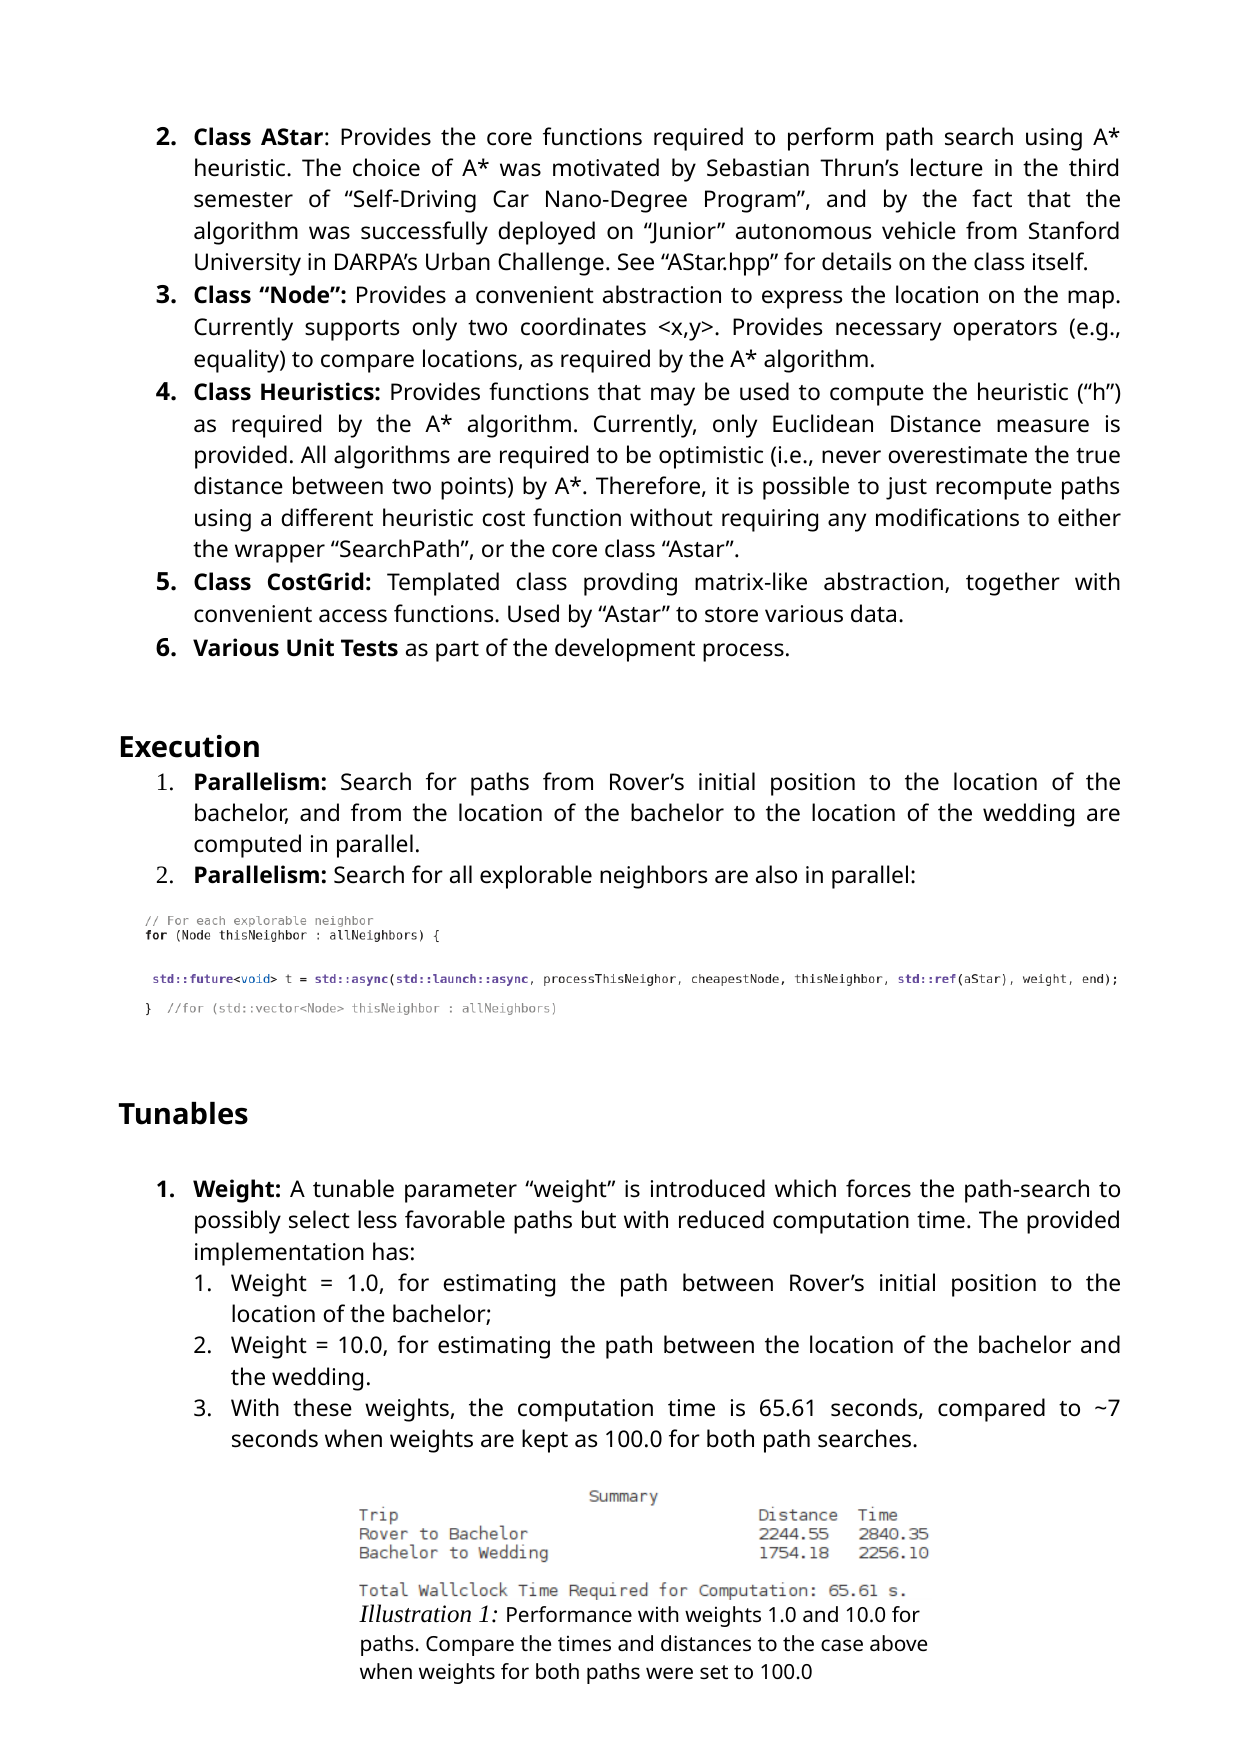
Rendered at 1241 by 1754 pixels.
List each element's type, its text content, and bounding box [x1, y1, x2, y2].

list Class AStar: Provides the core functions required to perform path search using A* heuristic. The choice of A* was motivated by Sebastian Thrun’s lecture in the third semester of “Self-Driving Car Nano-Degree Program”, and by the fact that the algorithm was successfully deployed on “Junior” autonomous vehicle from Stanford University in DARPA’s Urban Challenge. See “AStar.hpp” for details on the class itself. [156, 118, 1122, 277]
list Various Unit Tests as part of the development process. [156, 629, 1122, 663]
list With these weights, the computation time is 65.61 seconds, compared to ~7 seconds when weights are kept as 100.0 for both path searches. [193, 1392, 1122, 1454]
list Weight: A tunable parameter “weight” is introduced which forces the path-search to possibly select less favorable paths but with reduced computation time. The provided implementation has: [156, 1173, 1122, 1267]
text Illustration 1: Performance with weights 1.0 and 10.0 for paths. Compare the times and distances to the case above when weights for both paths were set to 100.0 [359, 1600, 932, 1686]
list Parallelism: Search for paths from Rover’s initial position to the location of the bachelor, and from the location of the bachelor to the location of the wedding are computed in parallel. [156, 766, 1122, 859]
list Class CostGrid: Templated class provding matrix-like abstraction, together with convenient access functions. Used by “Astar” to store various data. [156, 564, 1122, 629]
list Weight = 1.0, for estimating the path between Rover’s initial position to the location of the bachelor; [193, 1267, 1122, 1329]
text Tunables [118, 1094, 1122, 1133]
list Parallelism: Search for all explorable neighbors are also in parallel: [156, 859, 1122, 891]
list Weight = 10.0, for estimating the path between the location of the bachelor and the wedding. [193, 1329, 1122, 1392]
picture [118, 903, 1123, 1023]
list Class Heuristics: Provides functions that may be used to compute the heuristic (“h”) as required by the A* algorithm. Currently, only Euclidean Distance measure is provided. All algorithms are required to be optimistic (i.e., never overestimate the true distance between two points) by A*. Therefore, it is possible to just recompute paths using a different heuristic cost function without requiring any modifications to either the wrapper “SearchPath”, or the core class “Astar”. [156, 374, 1122, 564]
text Execution [118, 726, 1122, 766]
picture [359, 1488, 932, 1600]
list Class “Node”: Provides a convenient abstraction to express the location on the map. Currently supports only two coordinates <x,y>. Provides necessary operators (e.g., equality) to compare locations, as required by the A* algorithm. [156, 277, 1122, 374]
